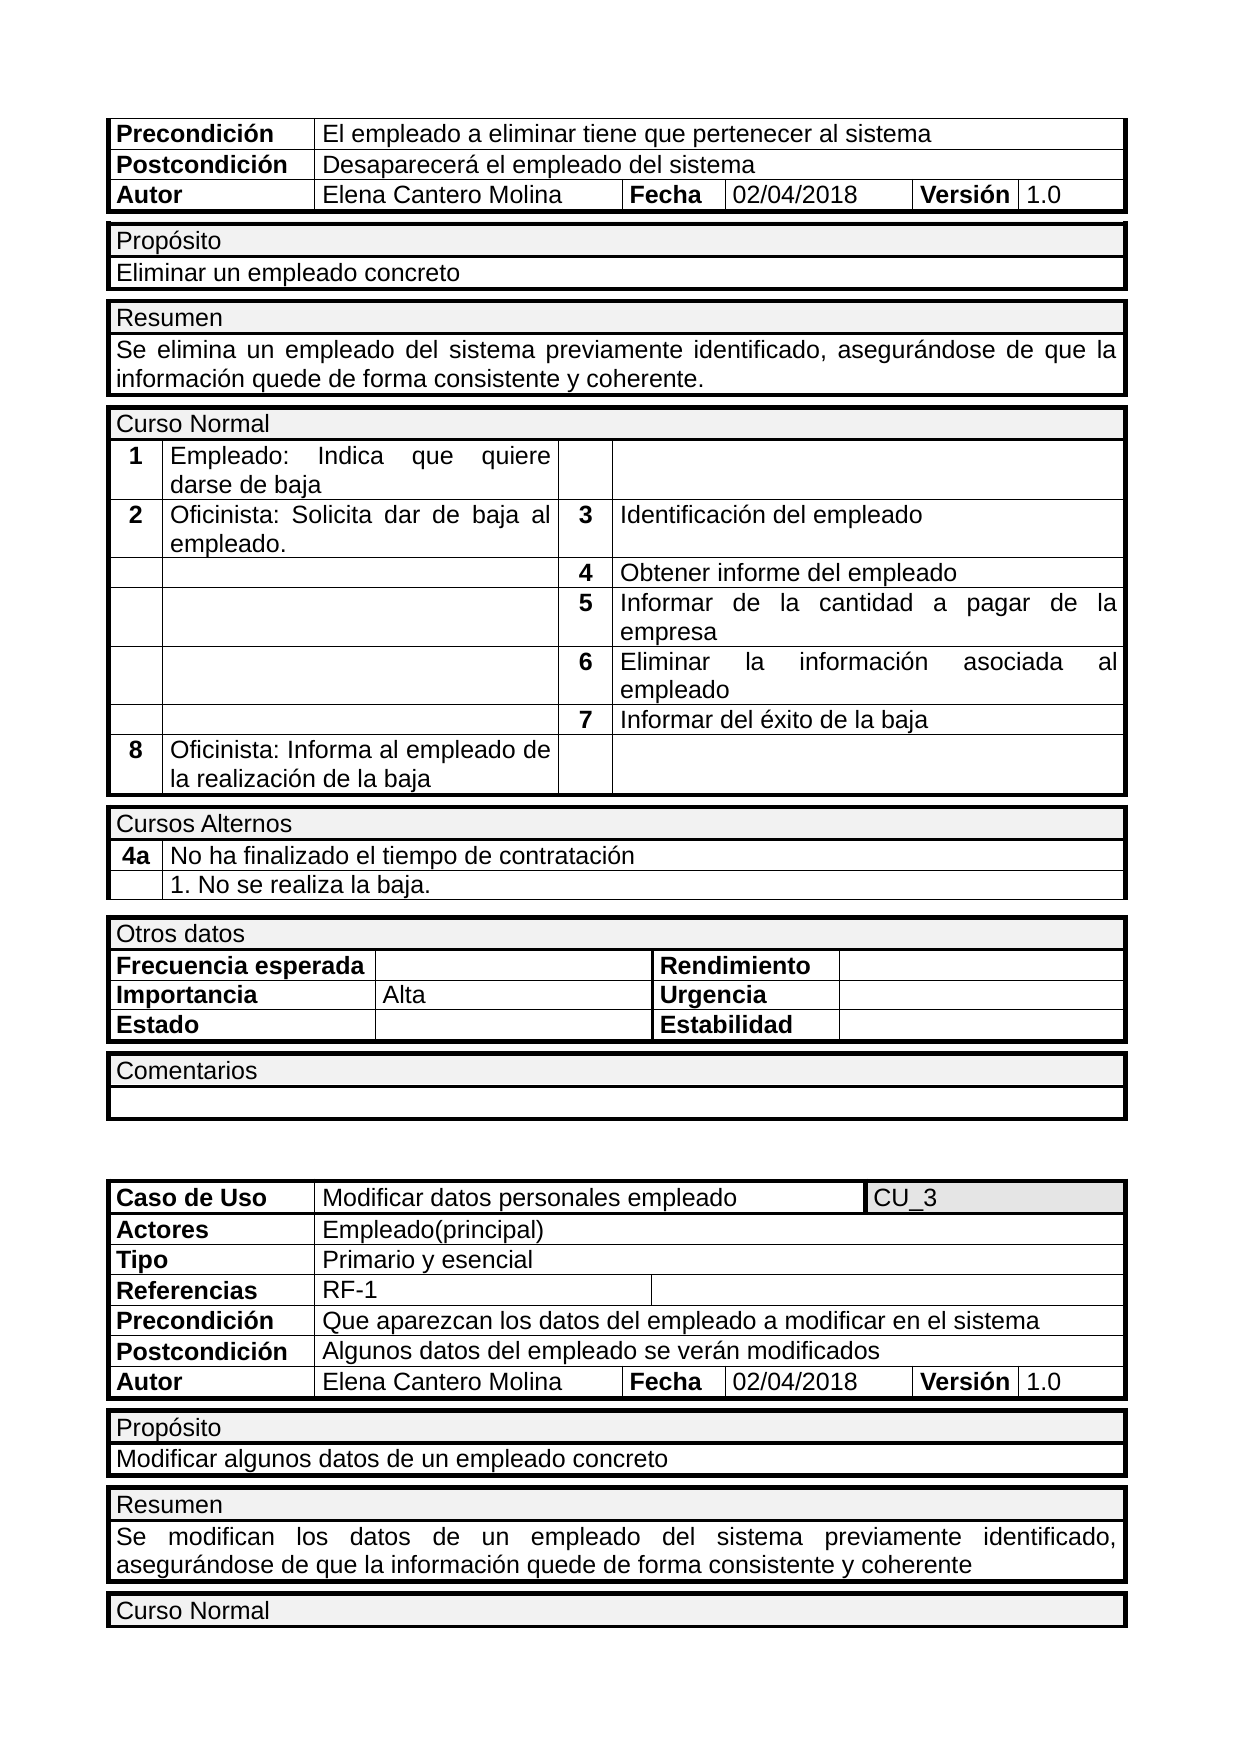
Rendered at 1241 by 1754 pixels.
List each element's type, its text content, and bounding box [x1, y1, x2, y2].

table_cell Autor [111, 180, 314, 209]
table_cell [840, 981, 1123, 1009]
table_header Curso Normal [111, 1596, 1123, 1625]
table_header Comentarios [111, 1056, 1123, 1084]
table_cell Postcondición [111, 150, 314, 179]
table_cell RF-1 [315, 1275, 651, 1305]
table_cell [376, 1010, 651, 1039]
table_cell [840, 1010, 1123, 1039]
table_cell 1.0 [1019, 180, 1123, 209]
table_cell Que aparezcan los datos del empleado a modificar en el sistema [315, 1306, 1123, 1335]
table_cell 02/04/2018 [726, 180, 912, 209]
table_cell Obtener informe del empleado [613, 558, 1123, 587]
table_cell Modificar algunos datos de un empleado concreto [111, 1445, 1123, 1473]
table_cell Eliminar la información asociada al empleado [613, 647, 1123, 704]
table_cell 7 [559, 705, 612, 734]
table_header Modificar datos personales empleado [315, 1183, 863, 1212]
table_cell Rendimiento [654, 951, 839, 980]
table_cell [163, 558, 558, 587]
table_cell 1.0 [1019, 1367, 1123, 1396]
table_cell [376, 951, 651, 980]
table_cell 02/04/2018 [726, 1367, 912, 1396]
table_cell Versión [913, 180, 1018, 209]
table_cell Se elimina un empleado del sistema previamente identificado, asegurándose de que la información quede de forma consistente y coherente. [111, 335, 1123, 393]
table_cell El empleado a eliminar tiene que pertenecer al sistema [315, 119, 1123, 148]
table_header Propósito [111, 226, 1123, 255]
table_cell 3 [559, 500, 612, 557]
table_cell Identificación del empleado [613, 500, 1123, 557]
table_cell Actores [111, 1215, 314, 1244]
table_cell [613, 441, 1123, 499]
table_cell Empleado: Indica que quiere darse de baja [163, 441, 558, 499]
table_cell Precondición [111, 119, 314, 148]
table_cell Elena Cantero Molina [315, 1367, 622, 1396]
table_cell Autor [111, 1367, 314, 1396]
table_cell Estabilidad [654, 1010, 839, 1039]
table_cell Postcondición [111, 1336, 314, 1366]
table_cell No ha finalizado el tiempo de contratación [163, 841, 1123, 870]
table_cell Eliminar un empleado concreto [111, 258, 1123, 287]
table_cell Importancia [111, 981, 375, 1009]
table_cell [163, 705, 558, 734]
table_cell Informar de la cantidad a pagar de la empresa [613, 588, 1123, 646]
table_header Resumen [111, 1490, 1123, 1519]
table_cell 8 [111, 735, 162, 792]
table_header Otros datos [111, 920, 1123, 948]
table_cell 2 [111, 500, 162, 557]
table_cell Urgencia [654, 981, 839, 1009]
table_cell Primario y esencial [315, 1245, 1123, 1274]
table_cell [652, 1275, 1123, 1305]
table_cell Oficinista: Informa al empleado de la realización de la baja [163, 735, 558, 792]
table_cell 4a [111, 841, 162, 870]
table_header Resumen [111, 303, 1123, 332]
table_cell [111, 705, 162, 734]
table_header Propósito [111, 1413, 1123, 1441]
table_cell [163, 588, 558, 646]
table_cell Desaparecerá el empleado del sistema [315, 150, 1123, 179]
table_cell Alta [376, 981, 651, 1009]
table_cell 6 [559, 647, 612, 704]
table_cell Precondición [111, 1306, 314, 1335]
table_cell 4 [559, 558, 612, 587]
table_cell Oficinista: Solicita dar de baja al empleado. [163, 500, 558, 557]
table_cell [111, 1088, 1123, 1116]
table_cell Estado [111, 1010, 375, 1039]
table_cell Algunos datos del empleado se verán modificados [315, 1336, 1123, 1366]
table_cell [559, 441, 612, 499]
table_header Cursos Alternos [111, 809, 1123, 838]
table_header CU_3 [868, 1183, 1123, 1212]
table_cell [111, 588, 162, 646]
table_cell 1 [111, 441, 162, 499]
table_cell Fecha [623, 1367, 725, 1396]
table_cell Versión [913, 1367, 1018, 1396]
table_cell Informar del éxito de la baja [613, 705, 1123, 734]
table_cell Tipo [111, 1245, 314, 1274]
table_cell 1. No se realiza la baja. [163, 871, 1123, 899]
table_cell Fecha [623, 180, 725, 209]
table_cell Se modifican los datos de un empleado del sistema previamente identificado, asegurándose de que la información quede de forma consistente y coherente [111, 1522, 1123, 1579]
table_header Curso Normal [111, 410, 1123, 438]
table_cell [840, 951, 1123, 980]
table_cell Empleado(principal) [315, 1215, 1123, 1244]
table_cell Frecuencia esperada [111, 951, 375, 980]
table_cell [111, 647, 162, 704]
table_header Caso de Uso [111, 1183, 314, 1212]
table_cell Elena Cantero Molina [315, 180, 622, 209]
table_cell [613, 735, 1123, 792]
table_cell [111, 558, 162, 587]
table_cell 5 [559, 588, 612, 646]
table_cell [111, 871, 162, 899]
table_cell [163, 647, 558, 704]
table_cell [559, 735, 612, 792]
table_cell Referencias [111, 1275, 314, 1305]
